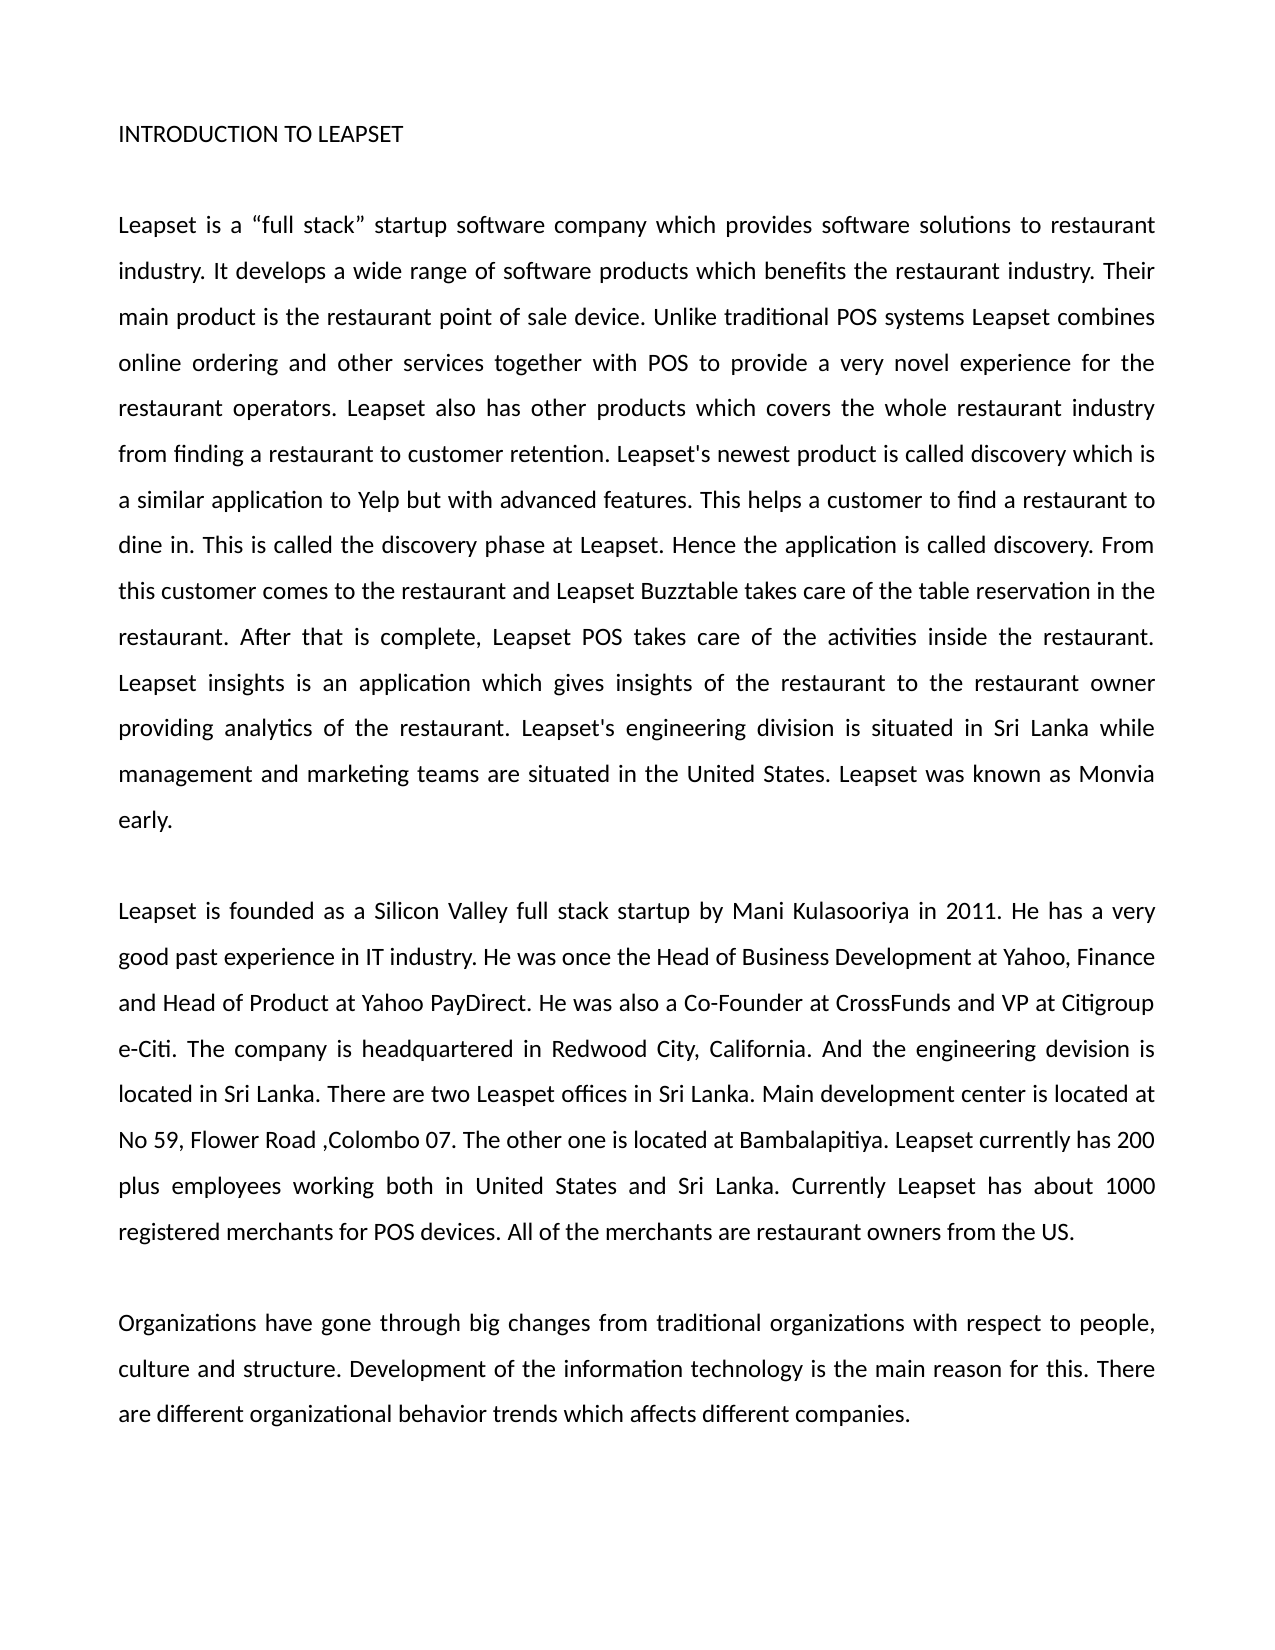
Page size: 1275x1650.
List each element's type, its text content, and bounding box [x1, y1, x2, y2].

text INTRODUCTION TO LEAPSET [118, 118, 1157, 149]
text Leapset is a “full stack” startup software company which provides software solutions to restaurant industry. It develops a wide range of software products which benefits the restaurant industry. Their main product is the restaurant point of sale device. Unlike traditional POS systems Leapset combines online ordering and other services together with POS to provide a very novel experience for the restaurant operators. Leapset also has other products which covers the whole restaurant industry from finding a restaurant to customer retention. Leapset's newest product is called discovery which is a similar application to Yelp but with advanced features. This helps a customer to find a restaurant to dine in. This is called the discovery phase at Leapset. Hence the application is called discovery. From this customer comes to the restaurant and Leapset Buzztable takes care of the table reservation in the restaurant. After that is complete, Leapset POS takes care of the activities inside the restaurant. Leapset insights is an application which gives insights of the restaurant to the restaurant owner providing analytics of the restaurant. Leapset's engineering division is situated in Sri Lanka while management and marketing teams are situated in the United States. Leapset was known as Monvia early. [118, 209, 1157, 834]
text Organizations have gone through big changes from traditional organizations with respect to people, culture and structure. Development of the information technology is the main reason for this. There are different organizational behavior trends which affects different companies. [118, 1307, 1157, 1429]
text Leapset is founded as a Silicon Valley full stack startup by Mani Kulasooriya in 2011. He has a very good past experience in IT industry. He was once the Head of Business Development at Yahoo, Finance and Head of Product at Yahoo PayDirect. He was also a Co-Founder at CrossFunds and VP at Citigroup e-Citi. The company is headquartered in Redwood City, California. And the engineering devision is located in Sri Lanka. There are two Leaspet offices in Sri Lanka. Main development center is located at No 59, Flower Road ,Colombo 07. The other one is located at Bambalapitiya. Leapset currently has 200 plus employees working both in United States and Sri Lanka. Currently Leapset has about 1000 registered merchants for POS devices. All of the merchants are restaurant owners from the US. [118, 896, 1157, 1246]
